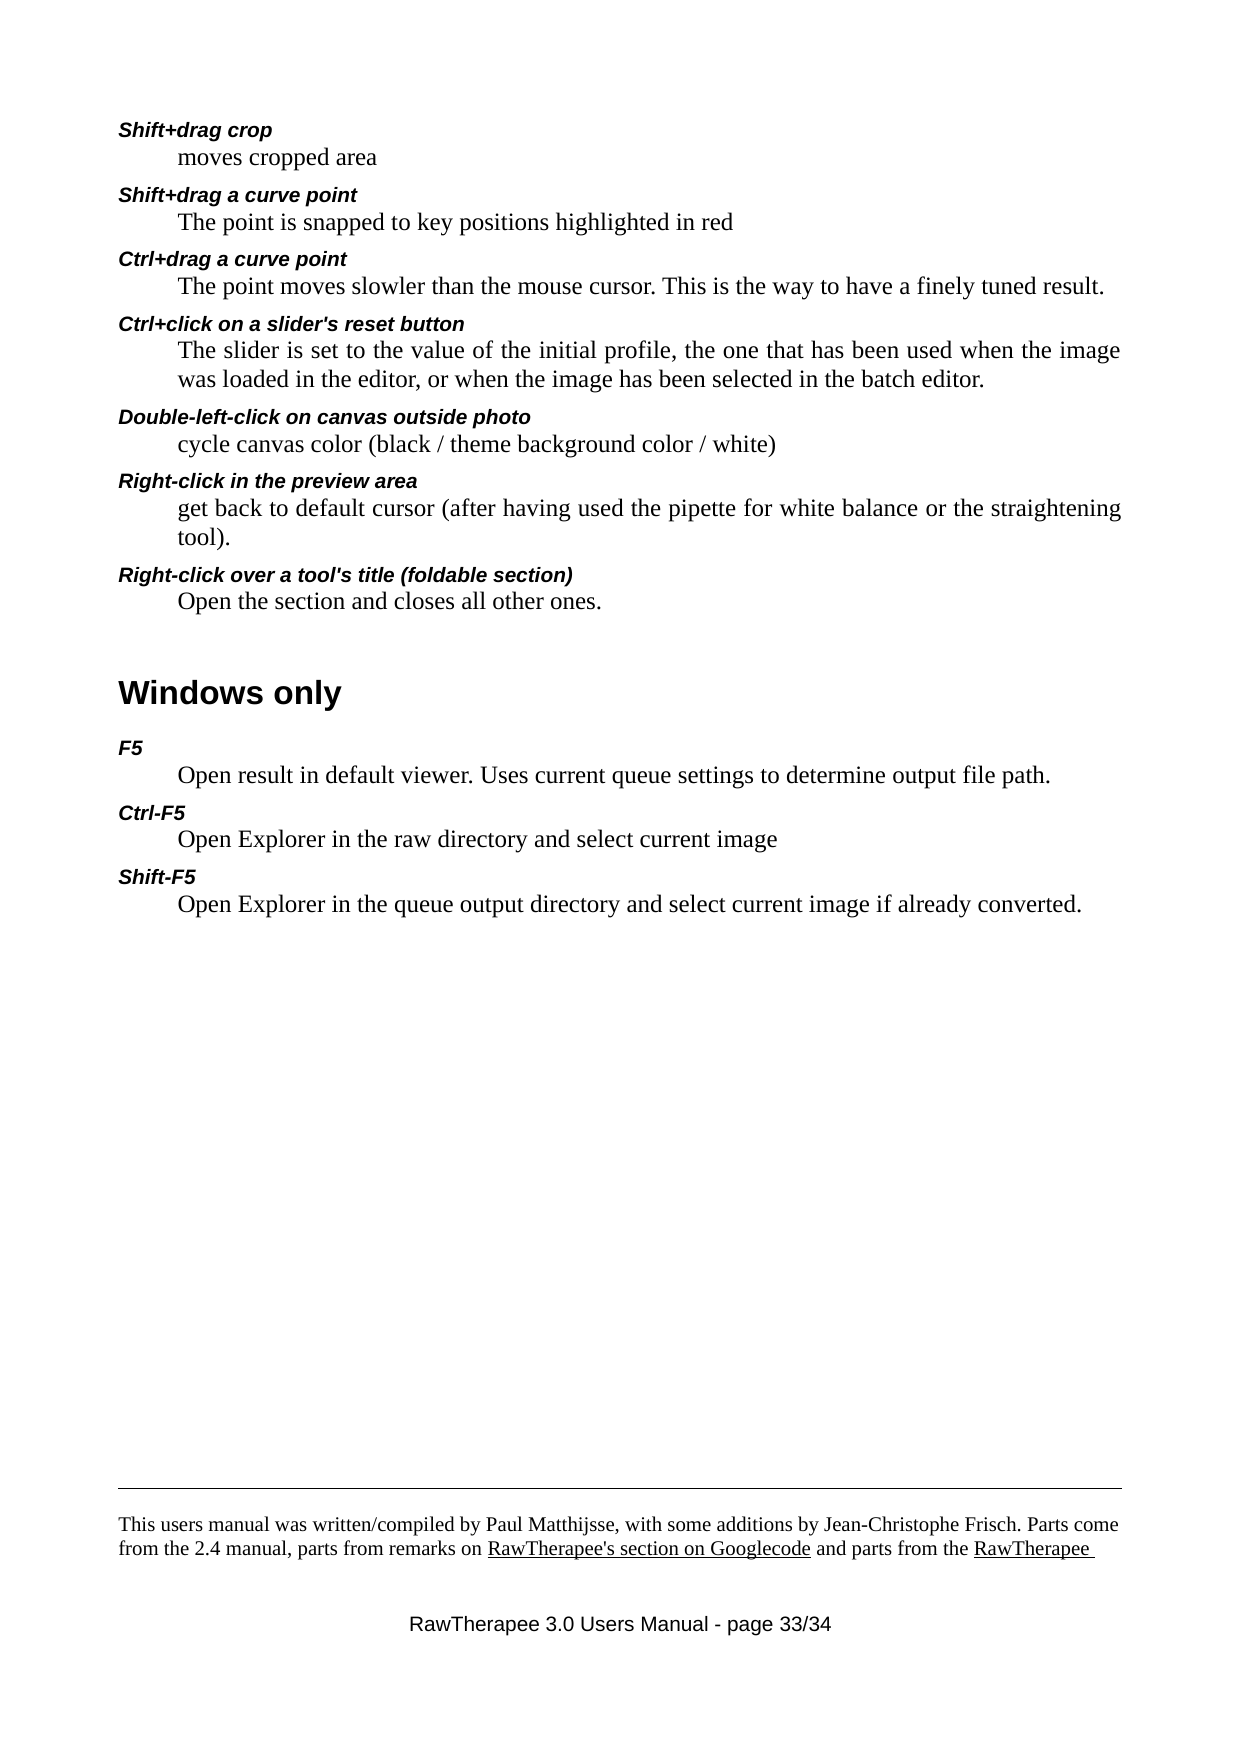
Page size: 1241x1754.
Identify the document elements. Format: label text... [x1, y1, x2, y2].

text moves cropped area [177, 142, 1122, 171]
subtitle Ctrl+click on a slider's reset button [118, 312, 1122, 336]
text The point moves slowler than the mouse cursor. This is the way to have a finely tuned result. [177, 271, 1122, 300]
text Open Explorer in the raw directory and select current image [177, 824, 1122, 853]
text This users manual was written/compiled by Paul Matthijsse, with some additions by Jean-Christophe Frisch. Parts come from the 2.4 manual, parts from remarks on RawTherapee's section on Googlecode and parts from the RawTherapee [118, 1512, 1122, 1560]
subtitle Windows only [118, 673, 1122, 712]
subtitle Shift-F5 [118, 865, 1122, 889]
text The slider is set to the value of the initial profile, the one that has been used when the image was loaded in the editor, or when the image has been selected in the batch editor. [177, 336, 1122, 393]
subtitle Shift+drag crop [118, 118, 1122, 142]
subtitle Shift+drag a curve point [118, 183, 1122, 207]
subtitle Ctrl+drag a curve point [118, 247, 1122, 271]
subtitle Ctrl-F5 [118, 801, 1122, 824]
text Open the section and closes all other ones. [177, 586, 1122, 615]
subtitle F5 [118, 736, 1122, 760]
text cycle canvas color (black / theme background color / white) [177, 429, 1122, 457]
text Open Explorer in the queue output directory and select current image if already converted. [177, 889, 1122, 918]
subtitle Right-click over a tool's title (foldable section) [118, 562, 1122, 586]
text The point is snapped to key positions highlighted in red [177, 207, 1122, 235]
text Open result in default viewer. Uses current queue settings to determine output file path. [177, 760, 1122, 789]
subtitle Double-left-click on canvas outside photo [118, 405, 1122, 429]
text get back to default cursor (after having used the pipette for white balance or the straightening tool). [177, 493, 1122, 551]
subtitle Right-click in the preview area [118, 469, 1122, 493]
